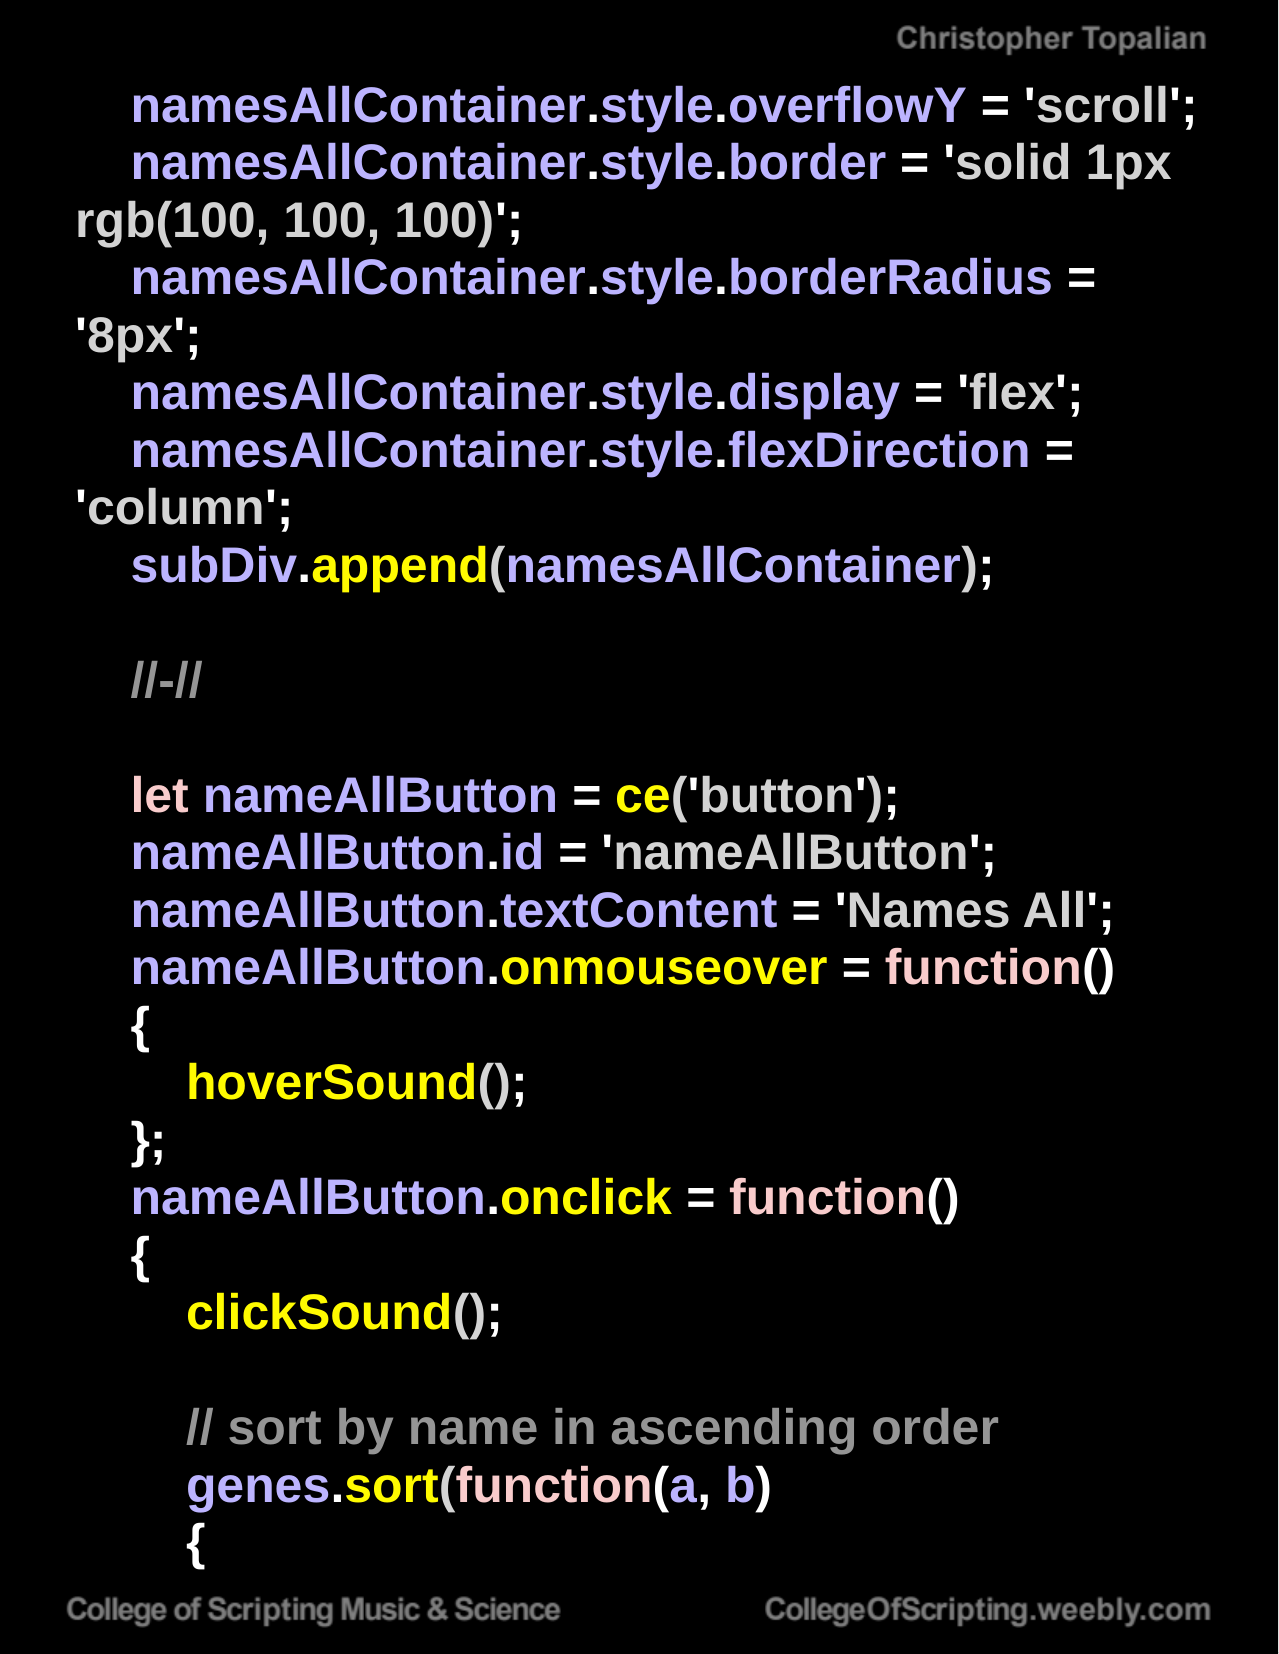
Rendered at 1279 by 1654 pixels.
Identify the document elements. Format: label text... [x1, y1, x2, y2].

text { [75, 995, 1203, 1052]
text genes.sort(function(a, b) [75, 1455, 1203, 1512]
text { [75, 1512, 1203, 1570]
text namesAllContainer.style.flexDirection = 'column'; [75, 420, 1203, 535]
text hoverSound(); [75, 1052, 1203, 1110]
text let nameAllButton = ce('button'); [75, 765, 1203, 822]
text //-// [75, 650, 1203, 707]
text nameAllButton.id = 'nameAllButton'; [75, 822, 1203, 880]
text namesAllContainer.style.borderRadius = '8px'; [75, 247, 1203, 362]
text nameAllButton.onclick = function() [75, 1167, 1203, 1225]
text nameAllButton.textContent = 'Names All'; [75, 880, 1203, 937]
text nameAllButton.onmouseover = function() [75, 937, 1203, 995]
text }; [75, 1110, 1203, 1167]
text // sort by name in ascending order [75, 1397, 1203, 1455]
text { [75, 1225, 1203, 1282]
text subDiv.append(namesAllContainer); [75, 535, 1203, 592]
text namesAllContainer.style.border = 'solid 1px rgb(100, 100, 100)'; [75, 132, 1203, 247]
text namesAllContainer.style.display = 'flex'; [75, 362, 1203, 420]
text clickSound(); [75, 1282, 1203, 1340]
text namesAllContainer.style.overflowY = 'scroll'; [75, 75, 1203, 132]
